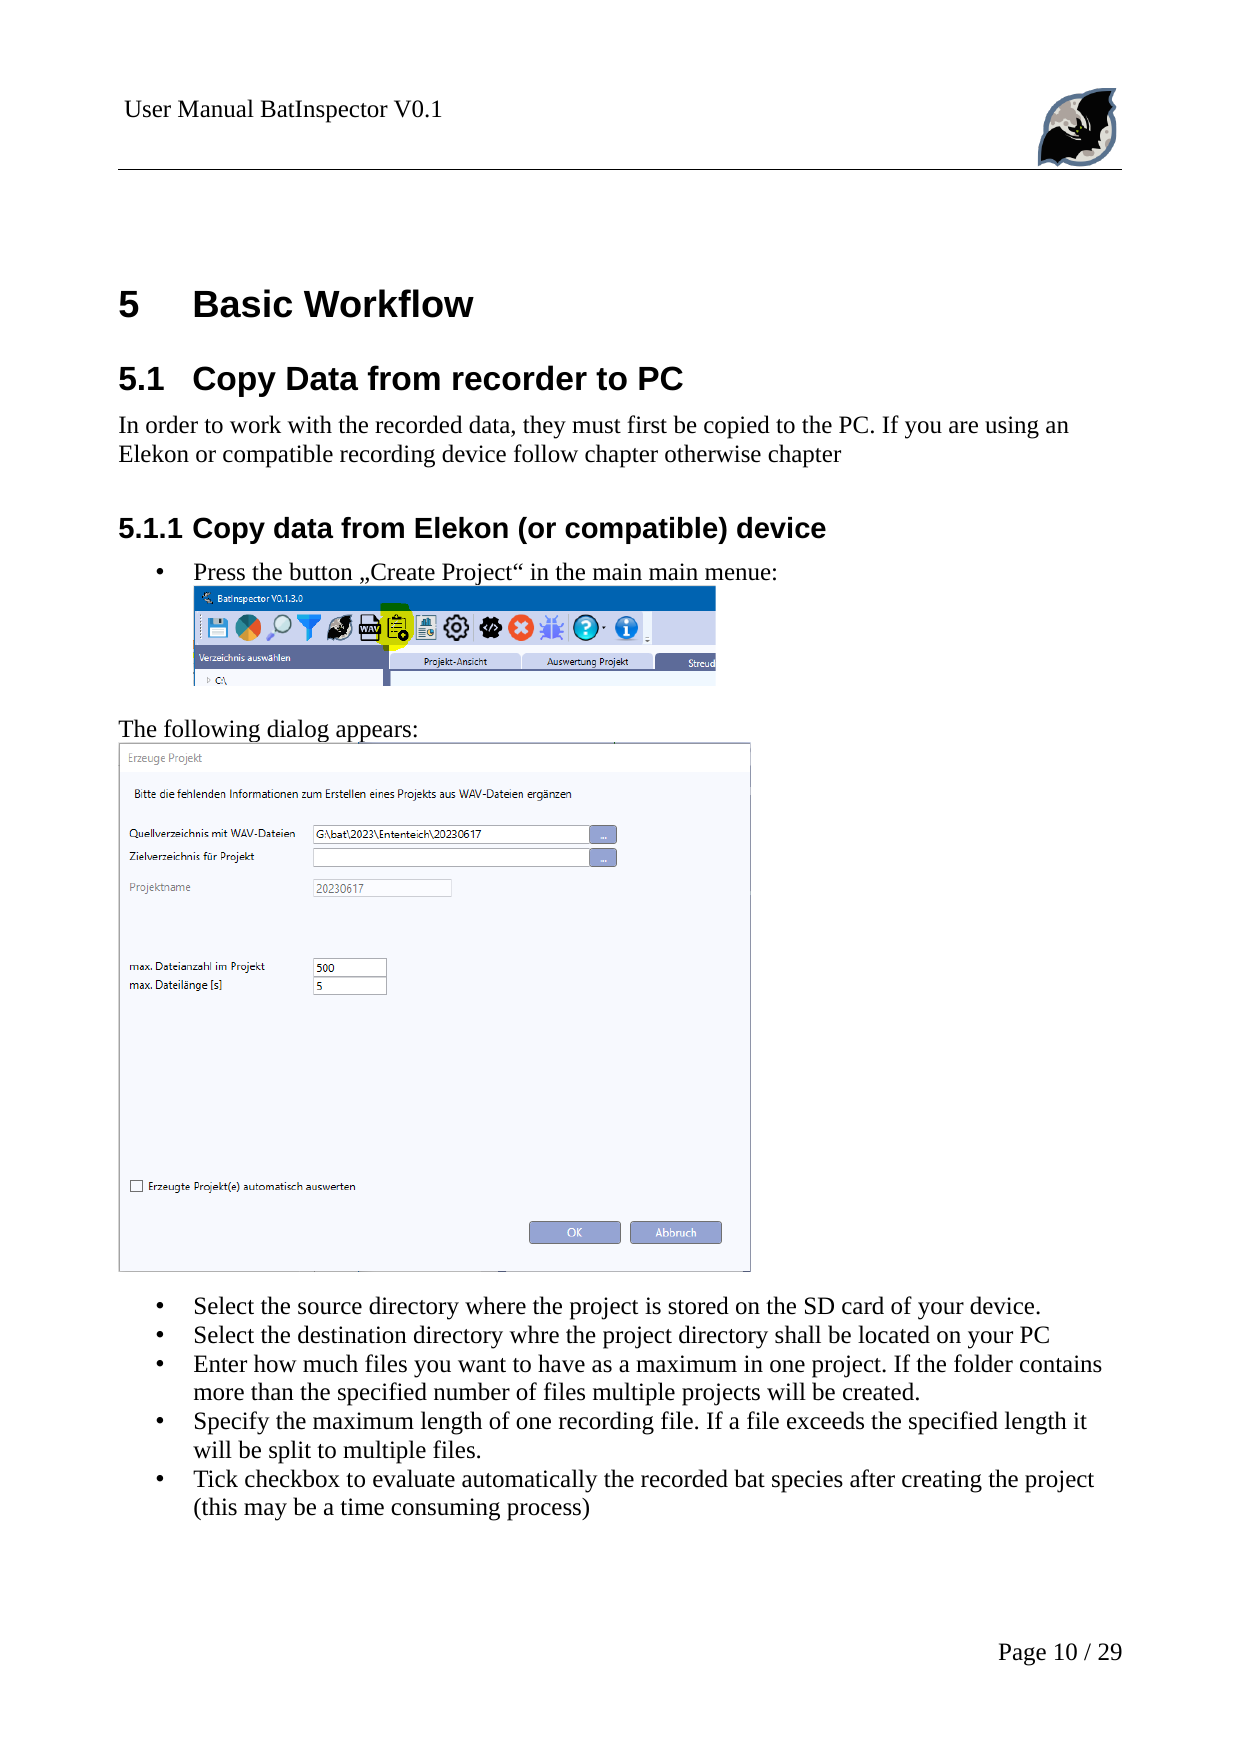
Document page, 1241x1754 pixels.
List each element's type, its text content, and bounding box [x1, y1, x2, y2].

picture [193, 585, 716, 686]
list Press the button „Create Project“ in the main main menue: [156, 557, 1122, 685]
picture [118, 742, 751, 1272]
list Tick checkbox to evaluate automatically the recorded bat species after creating the project (this may be a time consuming process) [156, 1464, 1122, 1521]
subtitle Basic Workflow [118, 282, 1122, 326]
list Enter how much files you want to have as a maximum in one project. If the folder contains more than the specified number of files multiple projects will be created. [156, 1349, 1122, 1406]
subtitle Copy Data from recorder to PC [118, 359, 1122, 398]
list Select the destination directory whre the project directory shall be located on your PC [156, 1320, 1122, 1349]
picture [1037, 88, 1117, 167]
list Specify the maximum length of one recording file. If a file exceeds the specified length it will be split to multiple files. [156, 1406, 1122, 1464]
subtitle Copy data from Elekon (or compatible) device [118, 511, 1122, 544]
list Select the source directory where the project is stored on the SD card of your device. [156, 1291, 1122, 1320]
text The following dialog appears: [118, 714, 1122, 743]
text In order to work with the recorded data, they must first be copied to the PC. If you are using an Elekon or compatible recording device follow chapter otherwise chapter [118, 410, 1122, 468]
